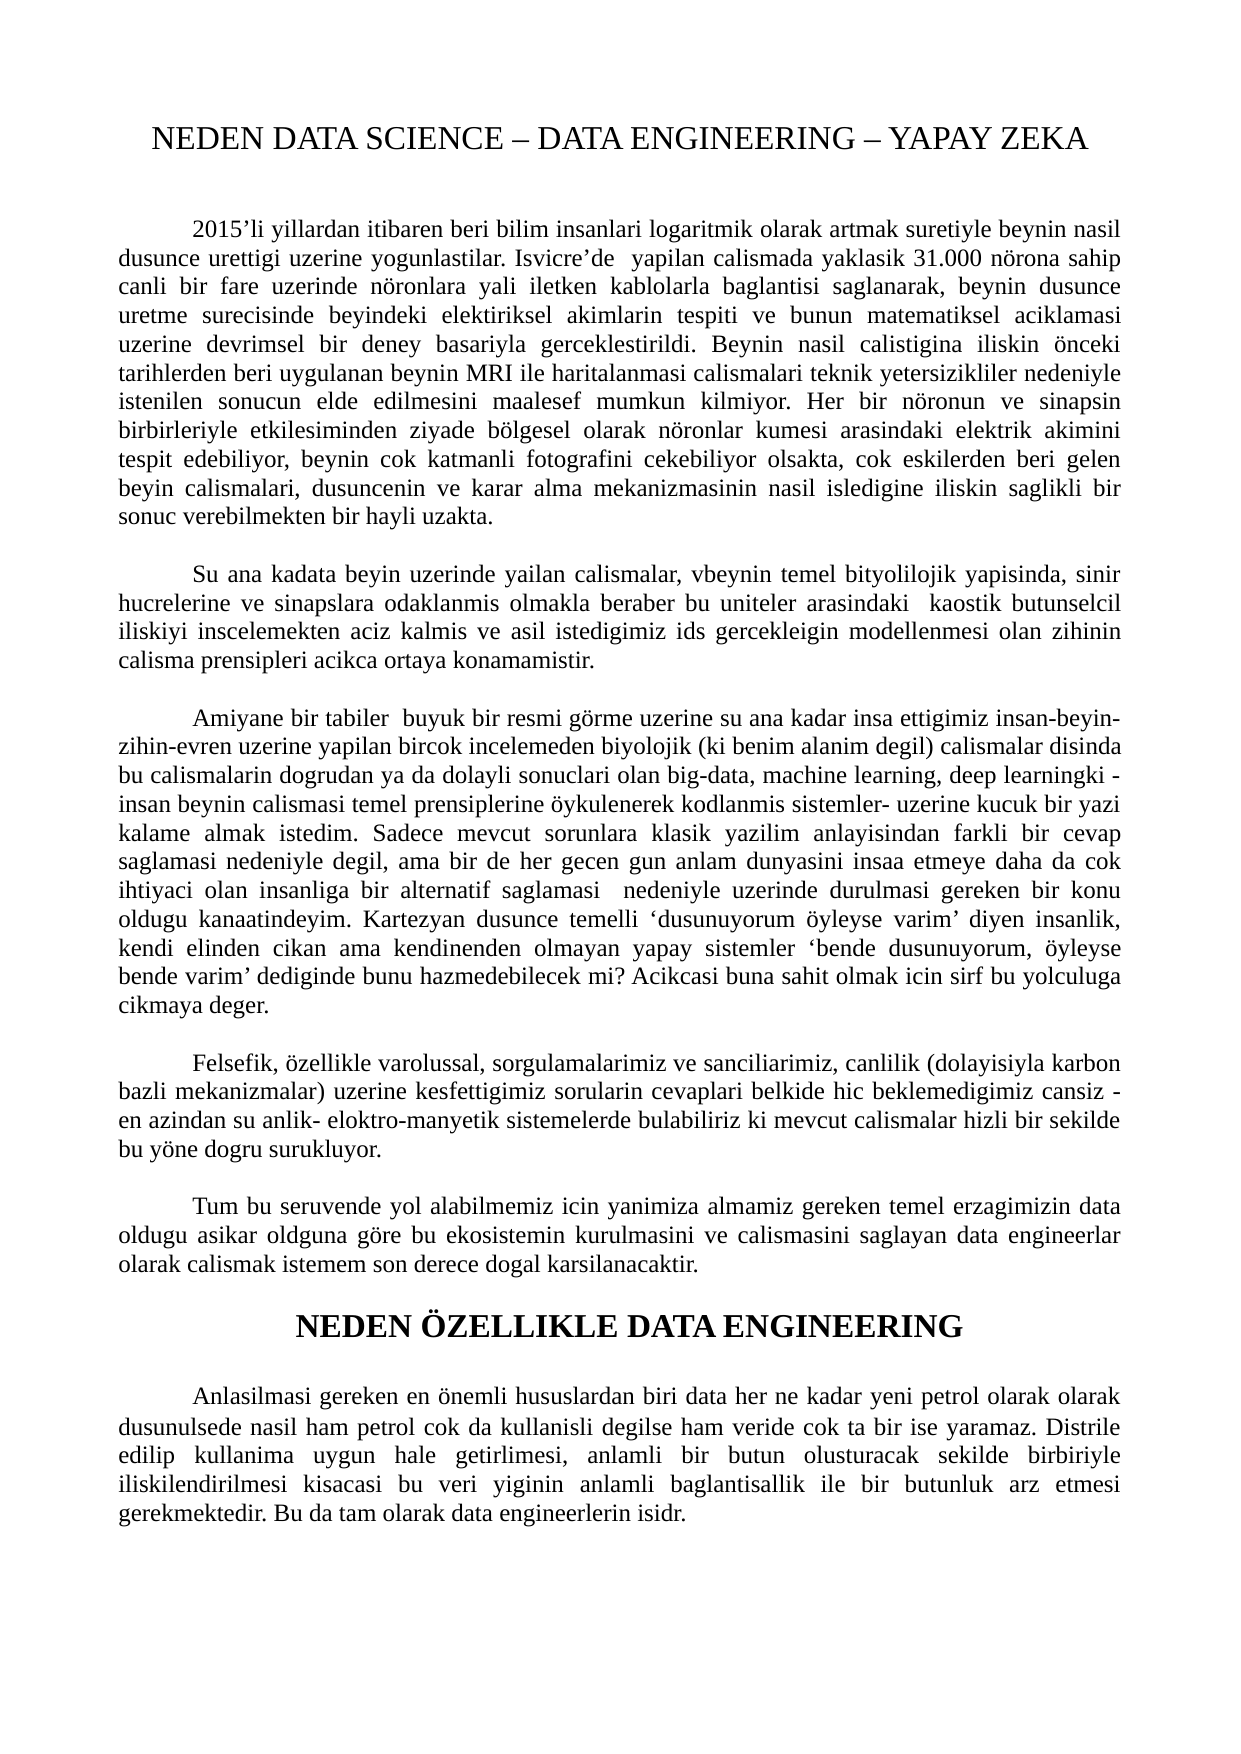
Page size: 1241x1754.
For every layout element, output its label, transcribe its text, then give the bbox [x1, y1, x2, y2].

text Amiyane bir tabiler buyuk bir resmi görme uzerine su ana kadar insa ettigimiz insan-beyin-zihin-evren uzerine yapilan bircok incelemeden biyolojik (ki benim alanim degil) calismalar disinda bu calismalarin dogrudan ya da dolayli sonuclari olan big-data, machine learning, deep learningki -insan beynin calismasi temel prensiplerine öykulenerek kodlanmis sistemler- uzerine kucuk bir yazi kalame almak istedim. Sadece mevcut sorunlara klasik yazilim anlayisindan farkli bir cevap saglamasi nedeniyle degil, ama bir de her gecen gun anlam dunyasini insaa etmeye daha da cok ihtiyaci olan insanliga bir alternatif saglamasi nedeniyle uzerinde durulmasi gereken bir konu oldugu kanaatindeyim. Kartezyan dusunce temelli ‘dusunuyorum öyleyse varim’ diyen insanlik, kendi elinden cikan ama kendinenden olmayan yapay sistemler ‘bende dusunuyorum, öyleyse bende varim’ dediginde bunu hazmedebilecek mi? Acikcasi buna sahit olmak icin sirf bu yolculuga cikmaya deger. [118, 703, 1122, 1019]
text Tum bu seruvende yol alabilmemiz icin yanimiza almamiz gereken temel erzagimizin data oldugu asikar oldguna göre bu ekosistemin kurulmasini ve calismasini saglayan data engineerlar olarak calismak istemem son derece dogal karsilanacaktir. [118, 1191, 1122, 1278]
text Felsefik, özellikle varolussal, sorgulamalarimiz ve sanciliarimiz, canlilik (dolayisiyla karbon bazli mekanizmalar) uzerine kesfettigimiz sorularin cevaplari belkide hic beklemedigimiz cansiz -en azindan su anlik- eloktro-manyetik sistemelerde bulabiliriz ki mevcut calismalar hizli bir sekilde bu yöne dogru surukluyor. [118, 1048, 1122, 1163]
text NEDEN ÖZELLIKLE DATA ENGINEERING [118, 1306, 1122, 1345]
text 2015’li yillardan itibaren beri bilim insanlari logaritmik olarak artmak suretiyle beynin nasil dusunce urettigi uzerine yogunlastilar. Isvicre’de yapilan calismada yaklasik 31.000 nörona sahip canli bir fare uzerinde nöronlara yali iletken kablolarla baglantisi saglanarak, beynin dusunce uretme surecisinde beyindeki elektiriksel akimlarin tespiti ve bunun matematiksel aciklamasi uzerine devrimsel bir deney basariyla gerceklestirildi. Beynin nasil calistigina iliskin önceki tarihlerden beri uygulanan beynin MRI ile haritalanmasi calismalari teknik yetersizikliler nedeniyle istenilen sonucun elde edilmesini maalesef mumkun kilmiyor. Her bir nöronun ve sinapsin birbirleriyle etkilesiminden ziyade bölgesel olarak nöronlar kumesi arasindaki elektrik akimini tespit edebiliyor, beynin cok katmanli fotografini cekebiliyor olsakta, cok eskilerden beri gelen beyin calismalari, dusuncenin ve karar alma mekanizmasinin nasil isledigine iliskin saglikli bir sonuc verebilmekten bir hayli uzakta. [118, 214, 1122, 530]
text Anlasilmasi gereken en önemli hususlardan biri data her ne kadar yeni petrol olarak olarak dusunulsede nasil ham petrol cok da kullanisli degilse ham veride cok ta bir ise yaramaz. Distrile edilip kullanima uygun hale getirlimesi, anlamli bir butun olusturacak sekilde birbiriyle iliskilendirilmesi kisacasi bu veri yiginin anlamli baglantisallik ile bir butunluk arz etmesi gerekmektedir. Bu da tam olarak data engineerlerin isidr. [118, 1373, 1122, 1527]
text Su ana kadata beyin uzerinde yailan calismalar, vbeynin temel bityolilojik yapisinda, sinir hucrelerine ve sinapslara odaklanmis olmakla beraber bu uniteler arasindaki kaostik butunselcil iliskiyi inscelemekten aciz kalmis ve asil istedigimiz ids gercekleigin modellenmesi olan zihinin calisma prensipleri acikca ortaya konamamistir. [118, 559, 1122, 674]
text NEDEN DATA SCIENCE – DATA ENGINEERING – YAPAY ZEKA [118, 118, 1122, 156]
